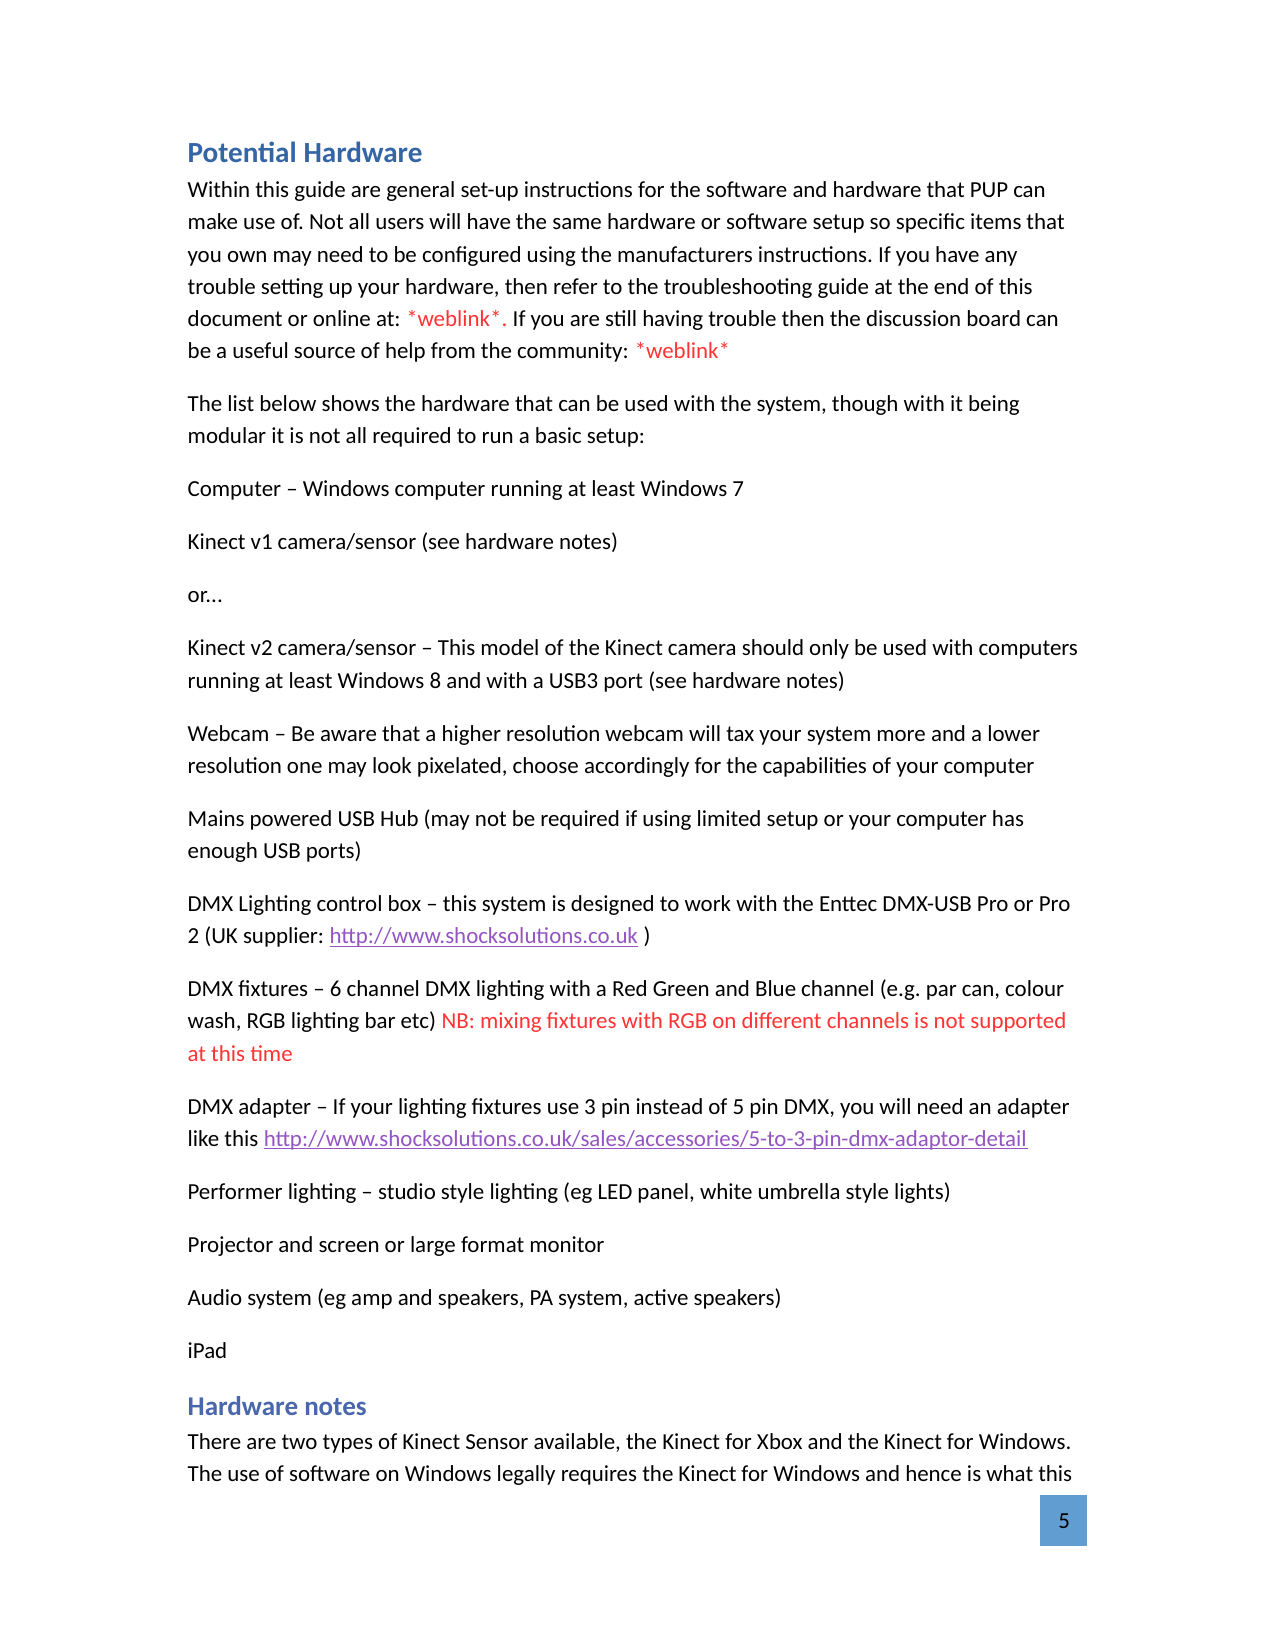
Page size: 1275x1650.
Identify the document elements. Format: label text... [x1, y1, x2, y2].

text DMX adapter – If your lighting fixtures use 3 pin instead of 5 pin DMX, you will need an adapter like this http://www.shocksolutions.co.uk/sales/accessories/5-to-3-pin-dmx-adaptor-detail [187, 1092, 1087, 1152]
text Mains powered USB Hub (may not be required if using limited setup or your computer has enough USB ports) [187, 804, 1087, 864]
text Kinect v1 camera/sensor (see hardware notes) [187, 527, 1087, 556]
text Performer lighting – studio style lighting (eg LED panel, white umbrella style lights) [187, 1177, 1087, 1205]
text DMX Lighting control box – this system is designed to work with the Enttec DMX-USB Pro or Pro 2 (UK supplier: http://www.shocksolutions.co.uk ) [187, 889, 1087, 949]
text Kinect v2 camera/sensor – This model of the Kinect camera should only be used with computers running at least Windows 8 and with a USB3 port (see hardware notes) [187, 633, 1087, 694]
text Webcam – Be aware that a higher resolution webcam will tax your system more and a lower resolution one may look pixelated, choose accordingly for the capabilities of your computer [187, 719, 1087, 779]
text There are two types of Kinect Sensor available, the Kinect for Xbox and the Kinect for Windows. The use of software on Windows legally requires the Kinect for Windows and hence is what this [187, 1427, 1087, 1487]
subtitle Potential Hardware [187, 134, 1087, 170]
text The list below shows the hardware that can be used with the system, though with it being modular it is not all required to run a basic setup: [187, 389, 1087, 449]
text iPad [187, 1336, 1087, 1364]
text DMX fixtures – 6 channel DMX lighting with a Red Green and Blue channel (e.g. par can, colour wash, RGB lighting bar etc) NB: mixing fixtures with RGB on different channels is not supported at this time [187, 974, 1087, 1067]
text Within this guide are general set-up instructions for the software and hardware that PUP can make use of. Not all users will have the same hardware or software setup so specific items that you own may need to be configured using the manufacturers instructions. If you have any trouble setting up your hardware, then refer to the troubleshooting guide at the end of this document or online at: *weblink*. If you are still having trouble then the discussion board can be a useful source of help from the community: *weblink* [187, 175, 1087, 364]
text Computer – Windows computer running at least Windows 7 [187, 474, 1087, 502]
text or... [187, 581, 1087, 608]
text Audio system (eg amp and speakers, PA system, active speakers) [187, 1283, 1087, 1311]
text Projector and screen or large format monitor [187, 1230, 1087, 1258]
subtitle Hardware notes [187, 1389, 1087, 1422]
